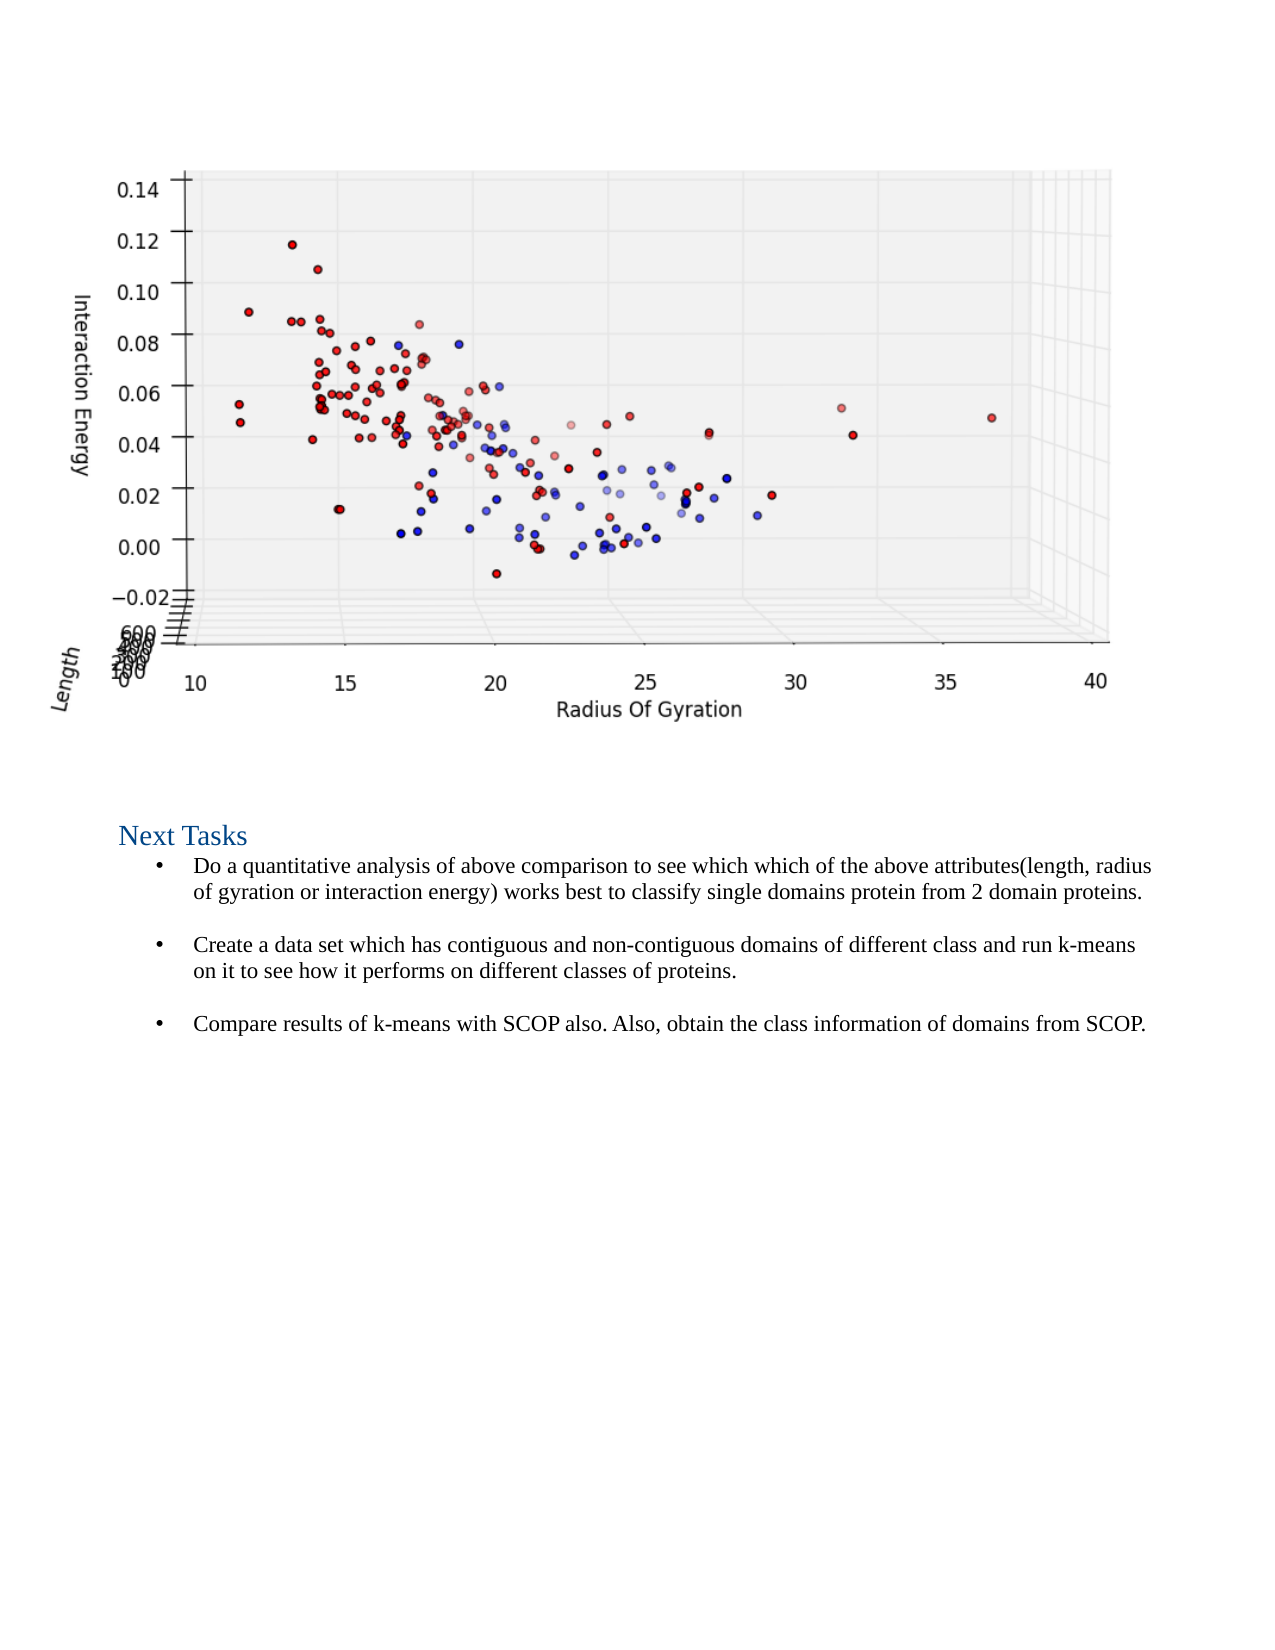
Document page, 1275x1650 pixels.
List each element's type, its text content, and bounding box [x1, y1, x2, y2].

list Do a quantitative analysis of above comparison to see which which of the above attributes(length, radius of gyration or interaction energy) works best to classify single domains protein from 2 domain proteins. [156, 852, 1157, 905]
list Compare results of k-means with SCOP also. Also, obtain the class information of domains from SCOP. [156, 1010, 1157, 1037]
picture [0, 144, 1253, 766]
text Next Tasks [118, 818, 1157, 852]
list Create a data set which has contiguous and non-contiguous domains of different class and run k-means on it to see how it performs on different classes of proteins. [156, 931, 1157, 984]
